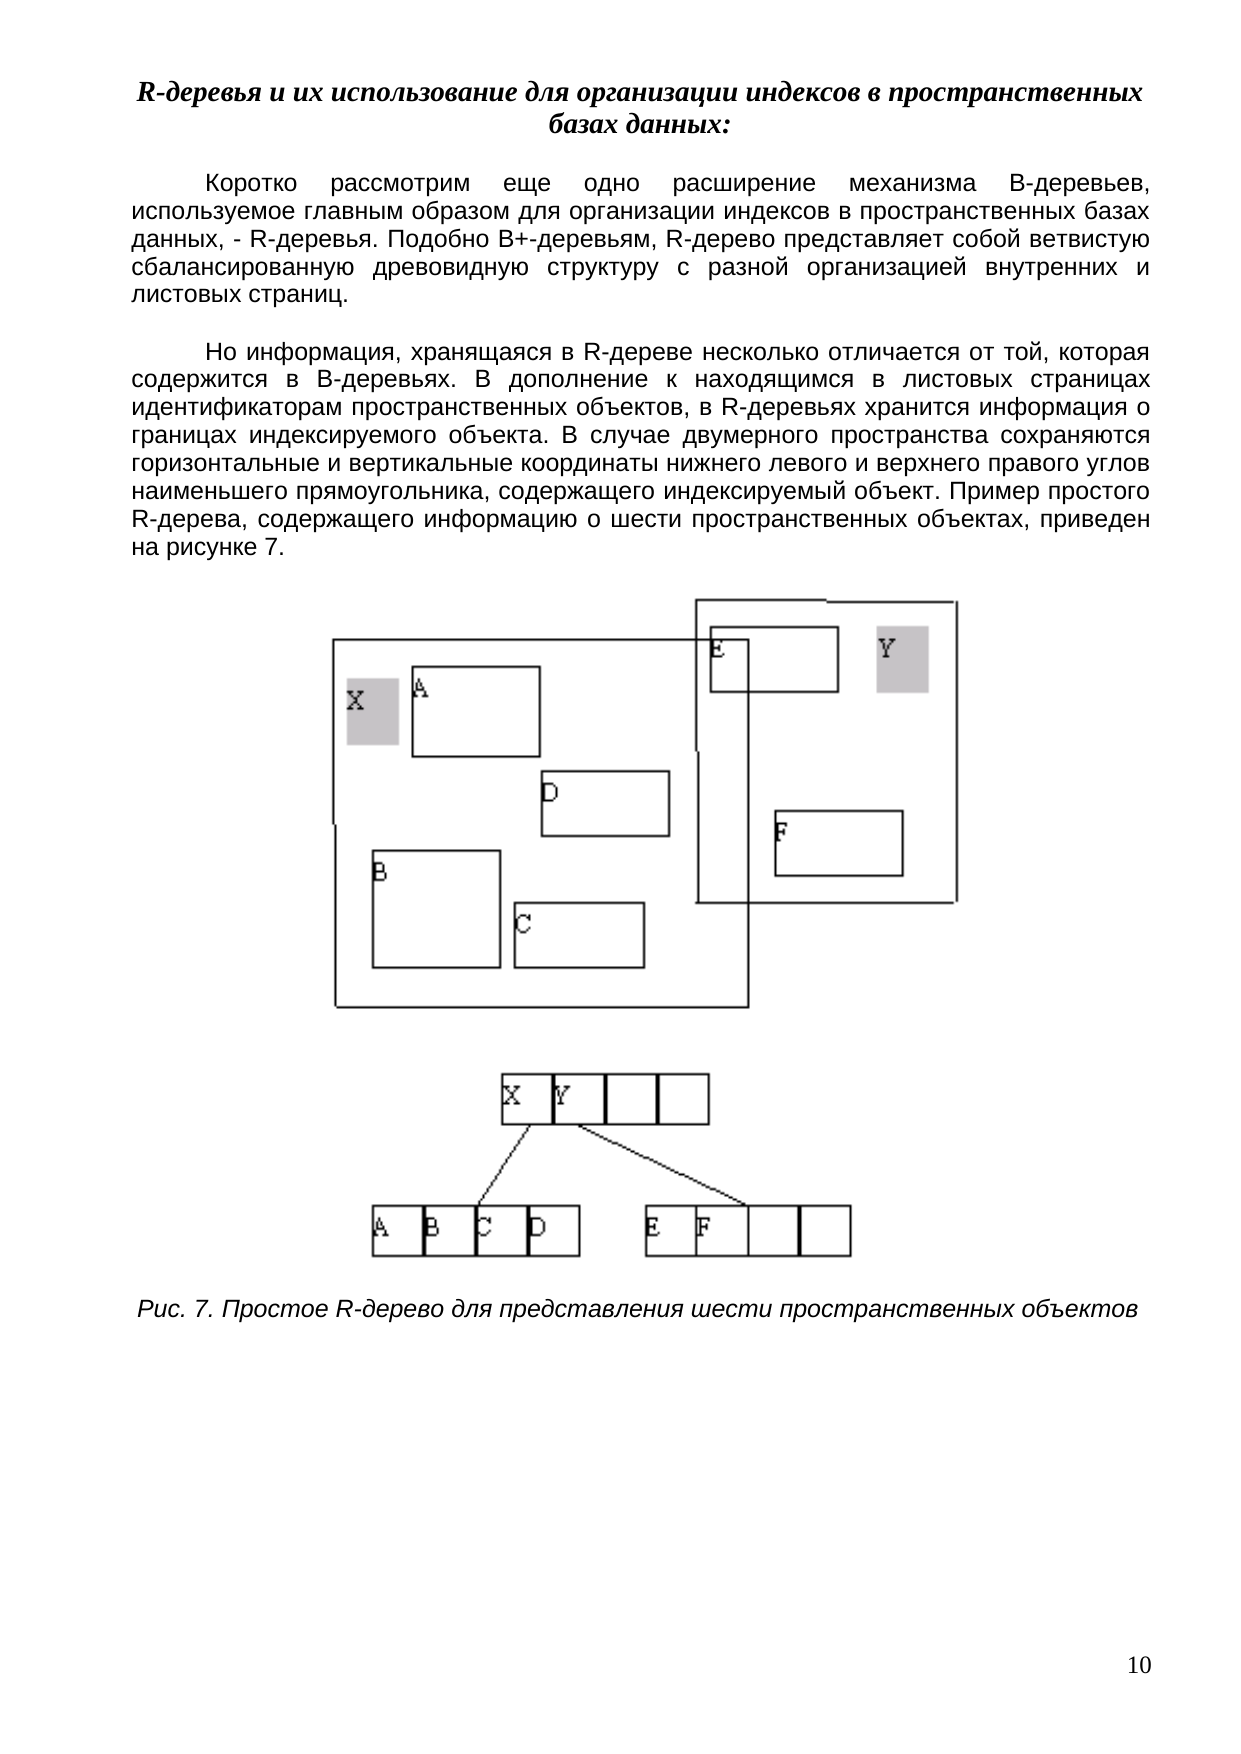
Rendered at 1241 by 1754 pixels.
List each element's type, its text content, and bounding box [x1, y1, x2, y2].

text Но информация, хранящаяся в R-дереве несколько отличается от той, которая содержится в B-деревьях. В дополнение к находящимся в листовых страницах идентификаторам пространственных объектов, в R-деревьях хранится информация о границах индексируемого объекта. В случае двумерного пространства сохраняются горизонтальные и вертикальные координаты нижнего левого и верхнего правого углов наименьшего прямоугольника, содержащего индексируемый объект. Пример простого R-дерева, содержащего информацию о шести пространственных объектах, приведен на рисунке 7. [131, 337, 1152, 561]
text Коротко рассмотрим еще одно расширение механизма B-деревьев, используемое главным образом для организации индексов в пространственных базах данных, - R-деревья. Подобно B+-деревьям, R-дерево представляет собой ветвистую сбалансированную древовидную структуру с разной организацией внутренних и листовых страниц. [131, 169, 1152, 308]
picture [312, 590, 971, 1268]
subtitle R-деревья и их использование для организации индексов в пространственных базах данных: [131, 75, 1152, 139]
text Рис. 7. Простое R-дерево для представления шести пространственных объектов [131, 590, 1152, 1323]
